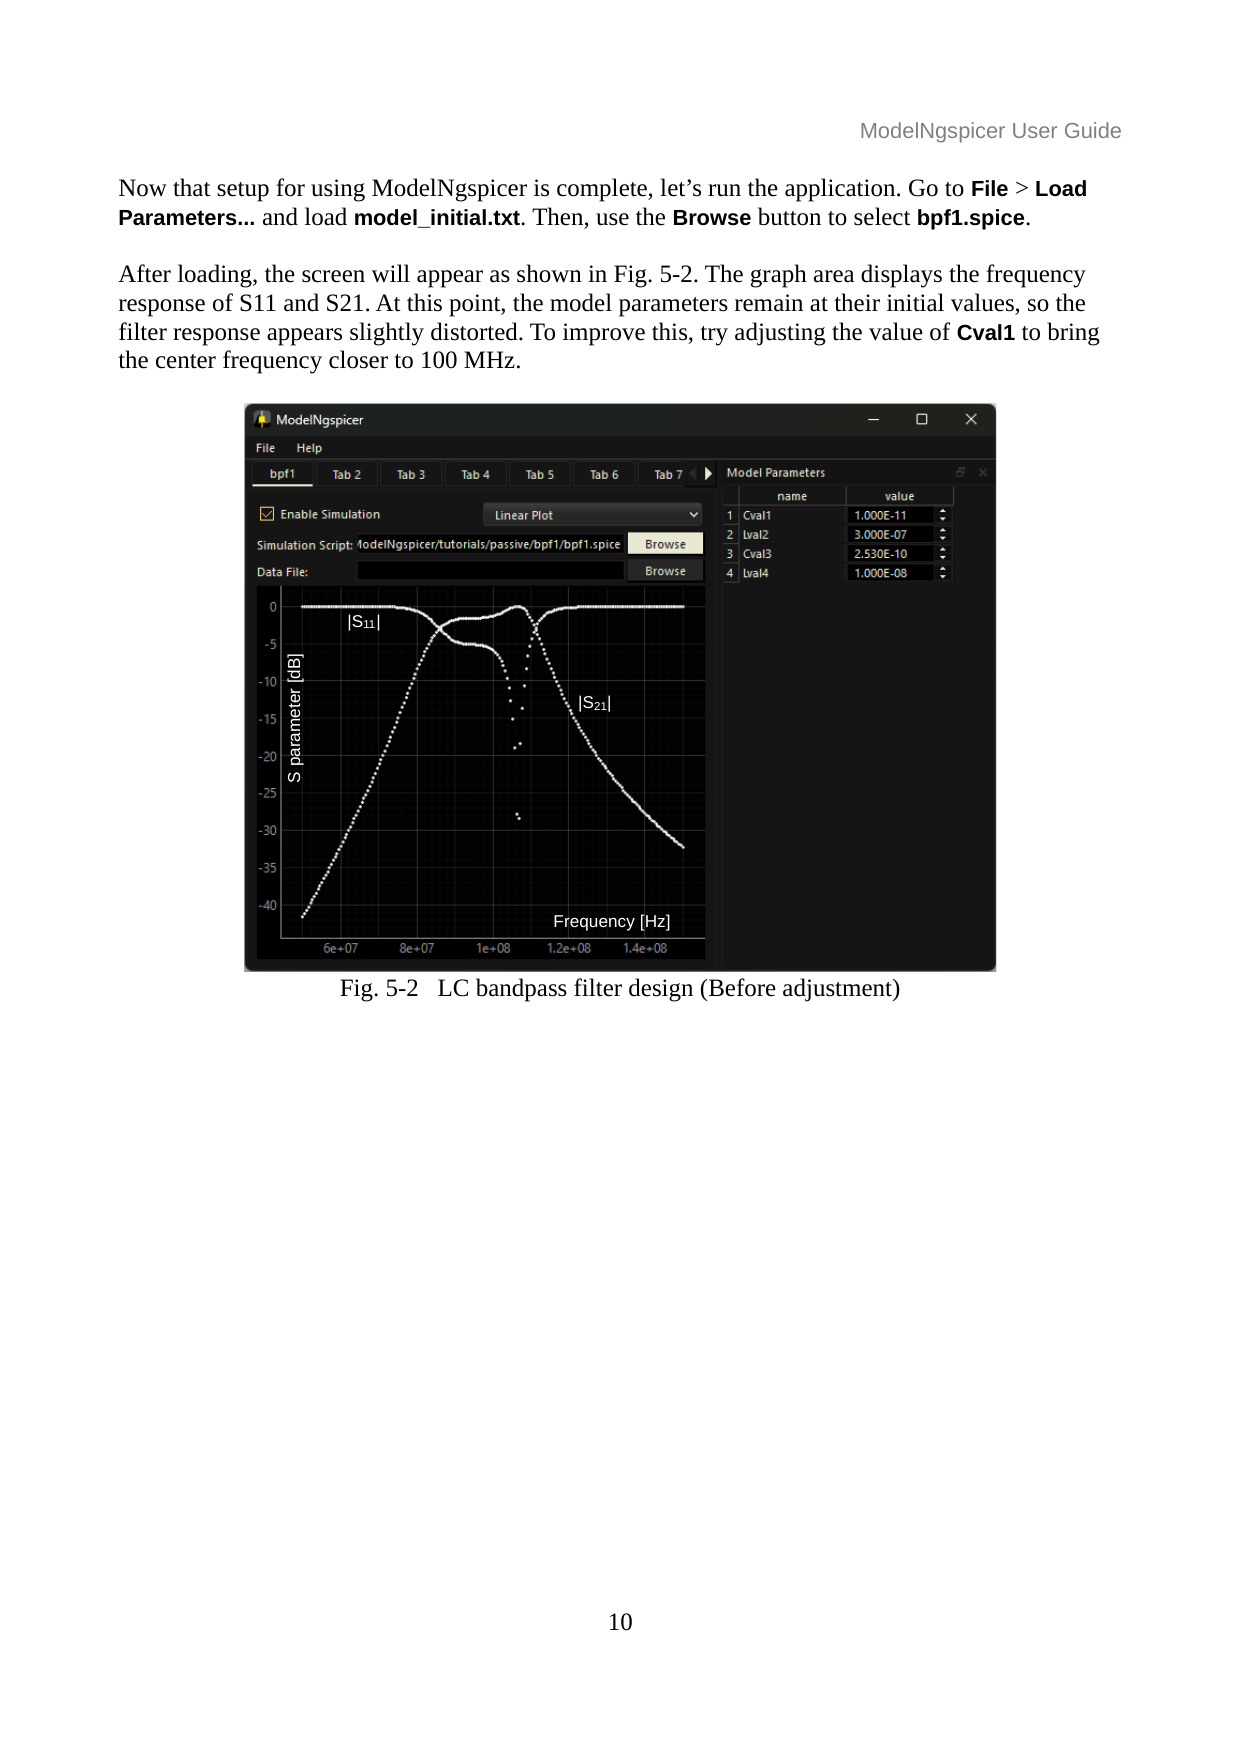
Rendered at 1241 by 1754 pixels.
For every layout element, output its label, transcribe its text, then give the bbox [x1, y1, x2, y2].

text After loading, the screen will appear as shown in Fig. 5-2. The graph area displays the frequency response of S11 and S21. At this point, the model parameters remain at their initial values, so the filter response appears slightly distorted. To improve this, try adjusting the value of Cval1 to bring the center frequency closer to 100 MHz. [118, 259, 1122, 374]
text Now that setup for using ModelNgspicer is complete, let’s run the application. Go to File > Load Parameters... and load model_initial.txt. Then, use the Browse button to select bpf1.spice. [118, 173, 1122, 230]
text Fig. 5-2 LC bandpass filter design (Before adjustment) [118, 403, 1122, 1001]
